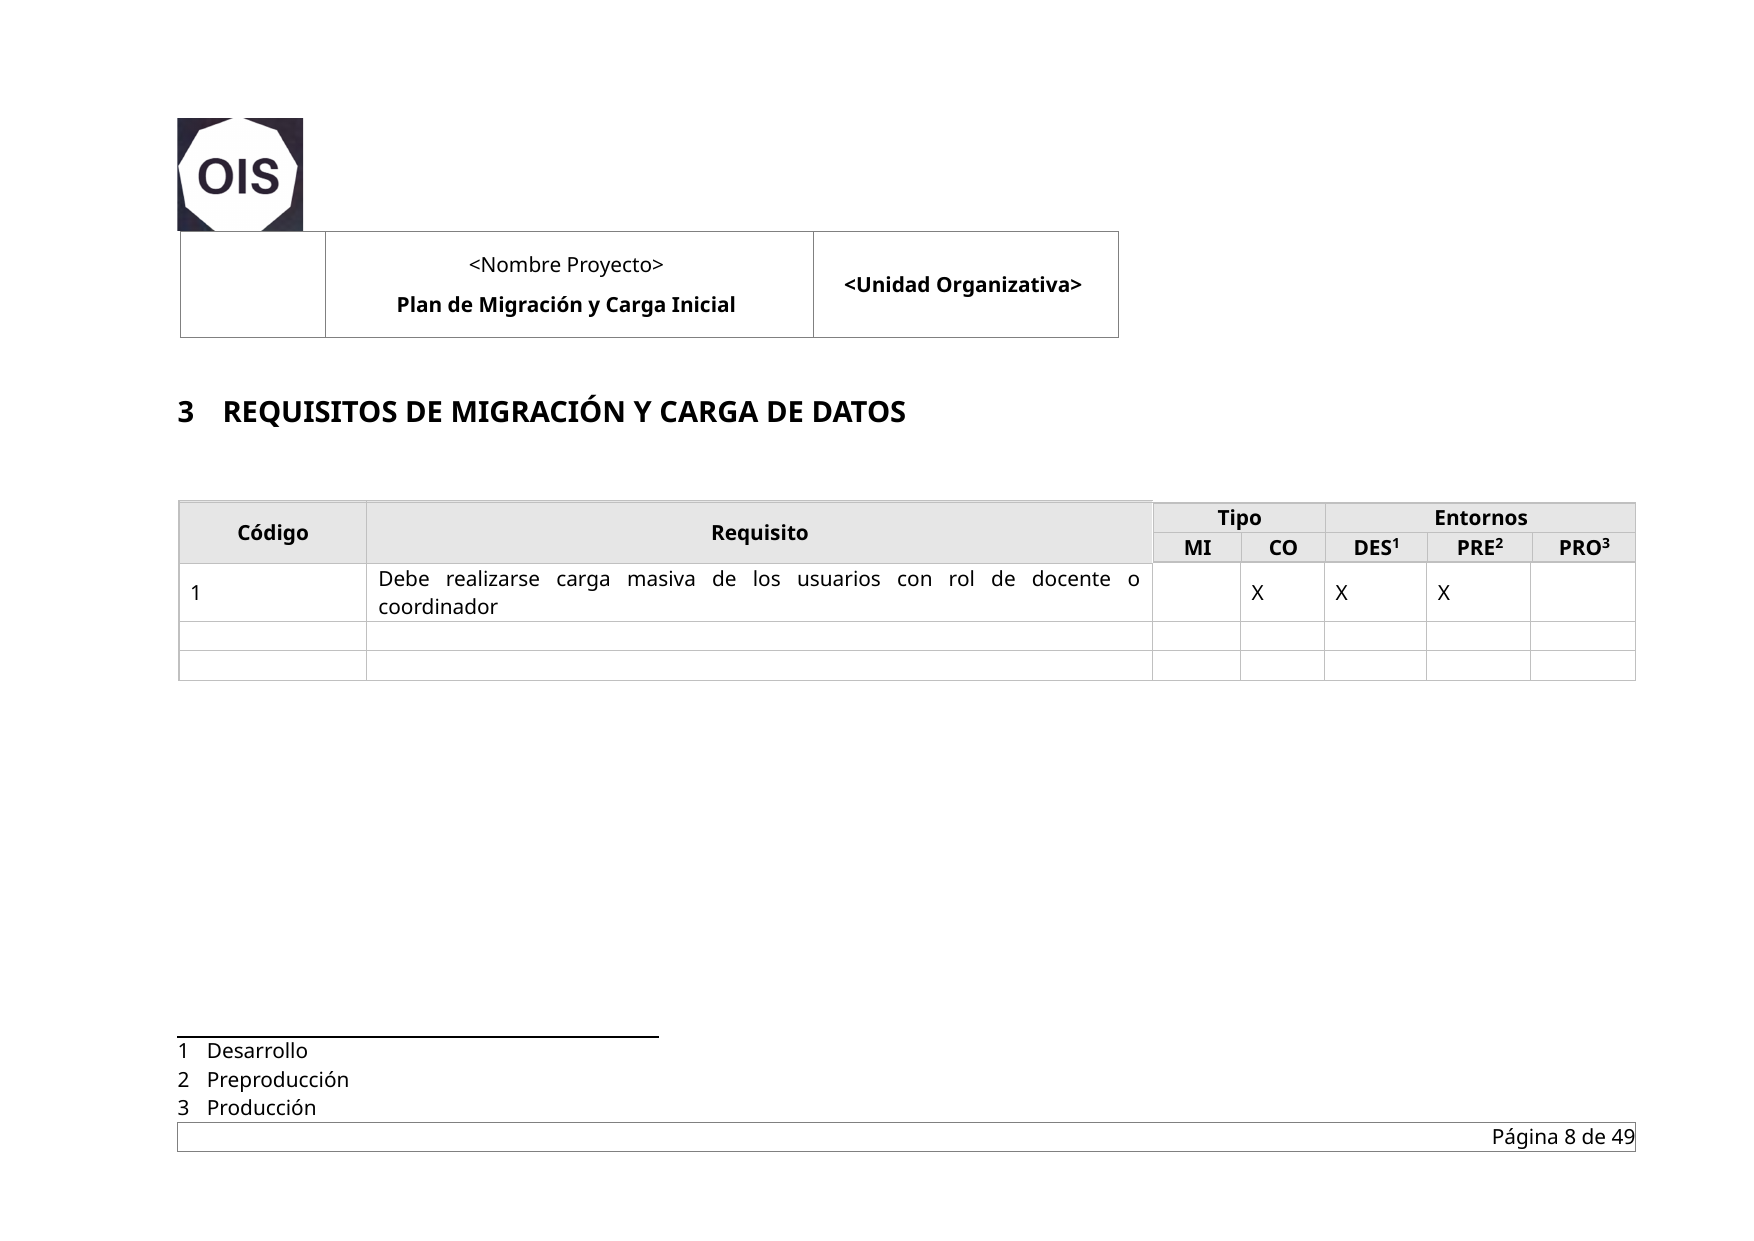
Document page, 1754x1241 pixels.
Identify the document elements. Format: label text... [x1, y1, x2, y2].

table_cell [1427, 622, 1530, 650]
table_header Requisito [367, 503, 1152, 563]
table_cell Debe realizarse carga masiva de los usuarios con rol de docente o coordinador [367, 564, 1152, 621]
table_cell [1153, 651, 1240, 679]
table_cell [367, 651, 1152, 679]
table_header Código [180, 503, 366, 563]
table_cell [1325, 622, 1426, 650]
table_cell DES [1326, 533, 1427, 561]
table_cell [1531, 563, 1635, 621]
table_header Tipo [1154, 504, 1325, 532]
table_cell [1325, 651, 1426, 679]
table_cell [1153, 622, 1240, 650]
table_cell [1153, 563, 1240, 621]
table_cell PRO [1533, 533, 1635, 561]
table_cell X [1427, 563, 1530, 621]
table_cell [1241, 651, 1324, 679]
table_cell [367, 622, 1152, 650]
table_cell X [1241, 563, 1324, 621]
table_cell [1531, 651, 1635, 679]
table_header Entornos [1326, 504, 1635, 532]
table_cell [180, 651, 366, 679]
table_cell PRE [1428, 533, 1532, 561]
table_cell 1 [180, 564, 366, 621]
subtitle REQUISITOS DE MIGRACIÓN Y CARGA DE DATOS [177, 391, 1636, 431]
table_cell MI [1154, 533, 1241, 561]
table_cell [1241, 622, 1324, 650]
table_cell [1531, 622, 1635, 650]
table_cell X [1325, 563, 1426, 621]
table_cell CO [1242, 533, 1325, 561]
table_cell [180, 622, 366, 650]
table_cell [1427, 651, 1530, 679]
